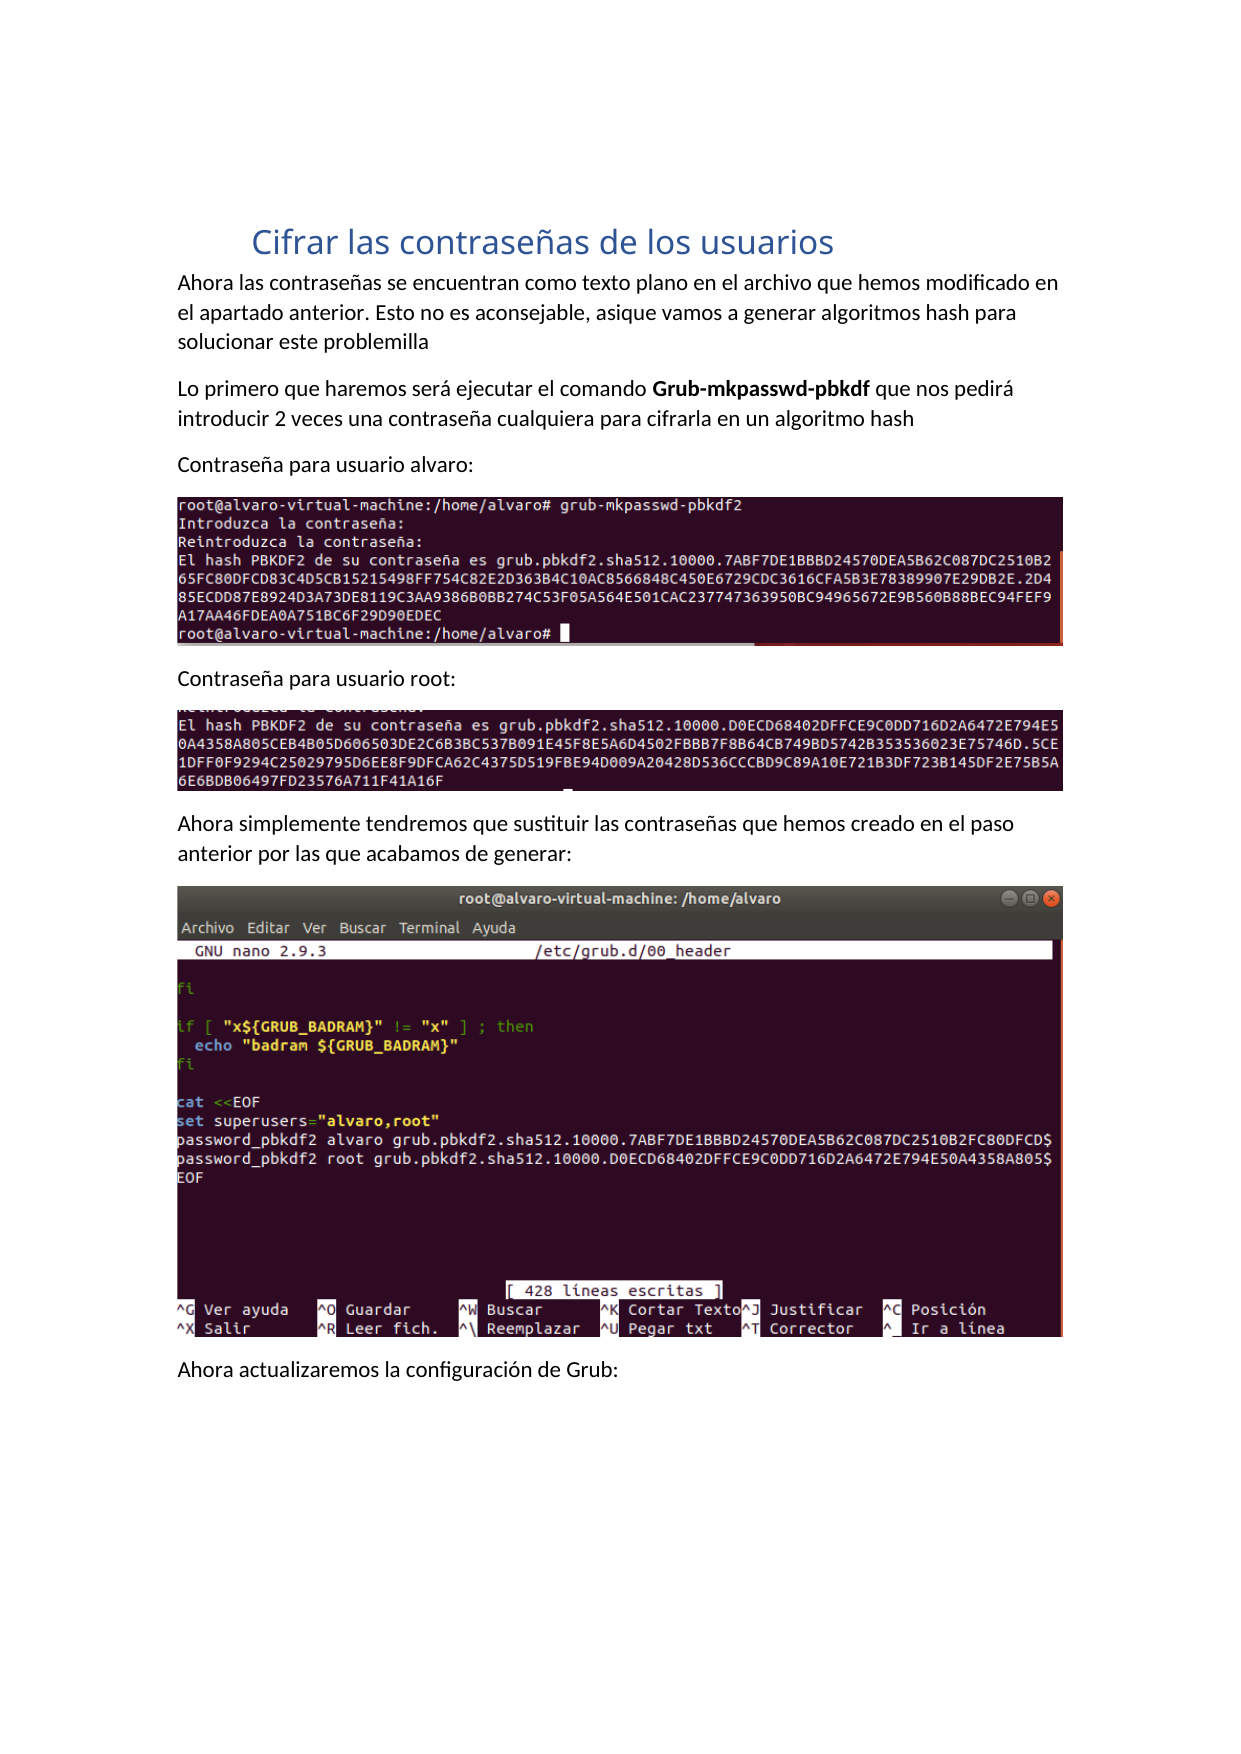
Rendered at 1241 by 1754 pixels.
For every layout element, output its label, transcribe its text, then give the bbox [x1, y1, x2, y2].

text Ahora las contraseñas se encuentran como texto plano en el archivo que hemos modificado en el apartado anterior. Esto no es aconsejable, asique vamos a generar algoritmos hash para solucionar este problemilla [177, 268, 1063, 356]
text Ahora simplemente tendremos que sustituir las contraseñas que hemos creado en el paso anterior por las que acabamos de generar: [177, 809, 1063, 867]
subtitle Cifrar las contraseñas de los usuarios [177, 219, 1063, 264]
text Lo primero que haremos será ejecutar el comando Grub-mkpasswd-pbkdf que nos pedirá introducir 2 veces una contraseña cualquiera para cifrarla en un algoritmo hash [177, 374, 1063, 432]
text Ahora actualizaremos la configuración de Grub: [177, 1355, 1063, 1383]
text Contraseña para usuario root: [177, 664, 1063, 692]
text Contraseña para usuario alvaro: [177, 451, 1063, 478]
